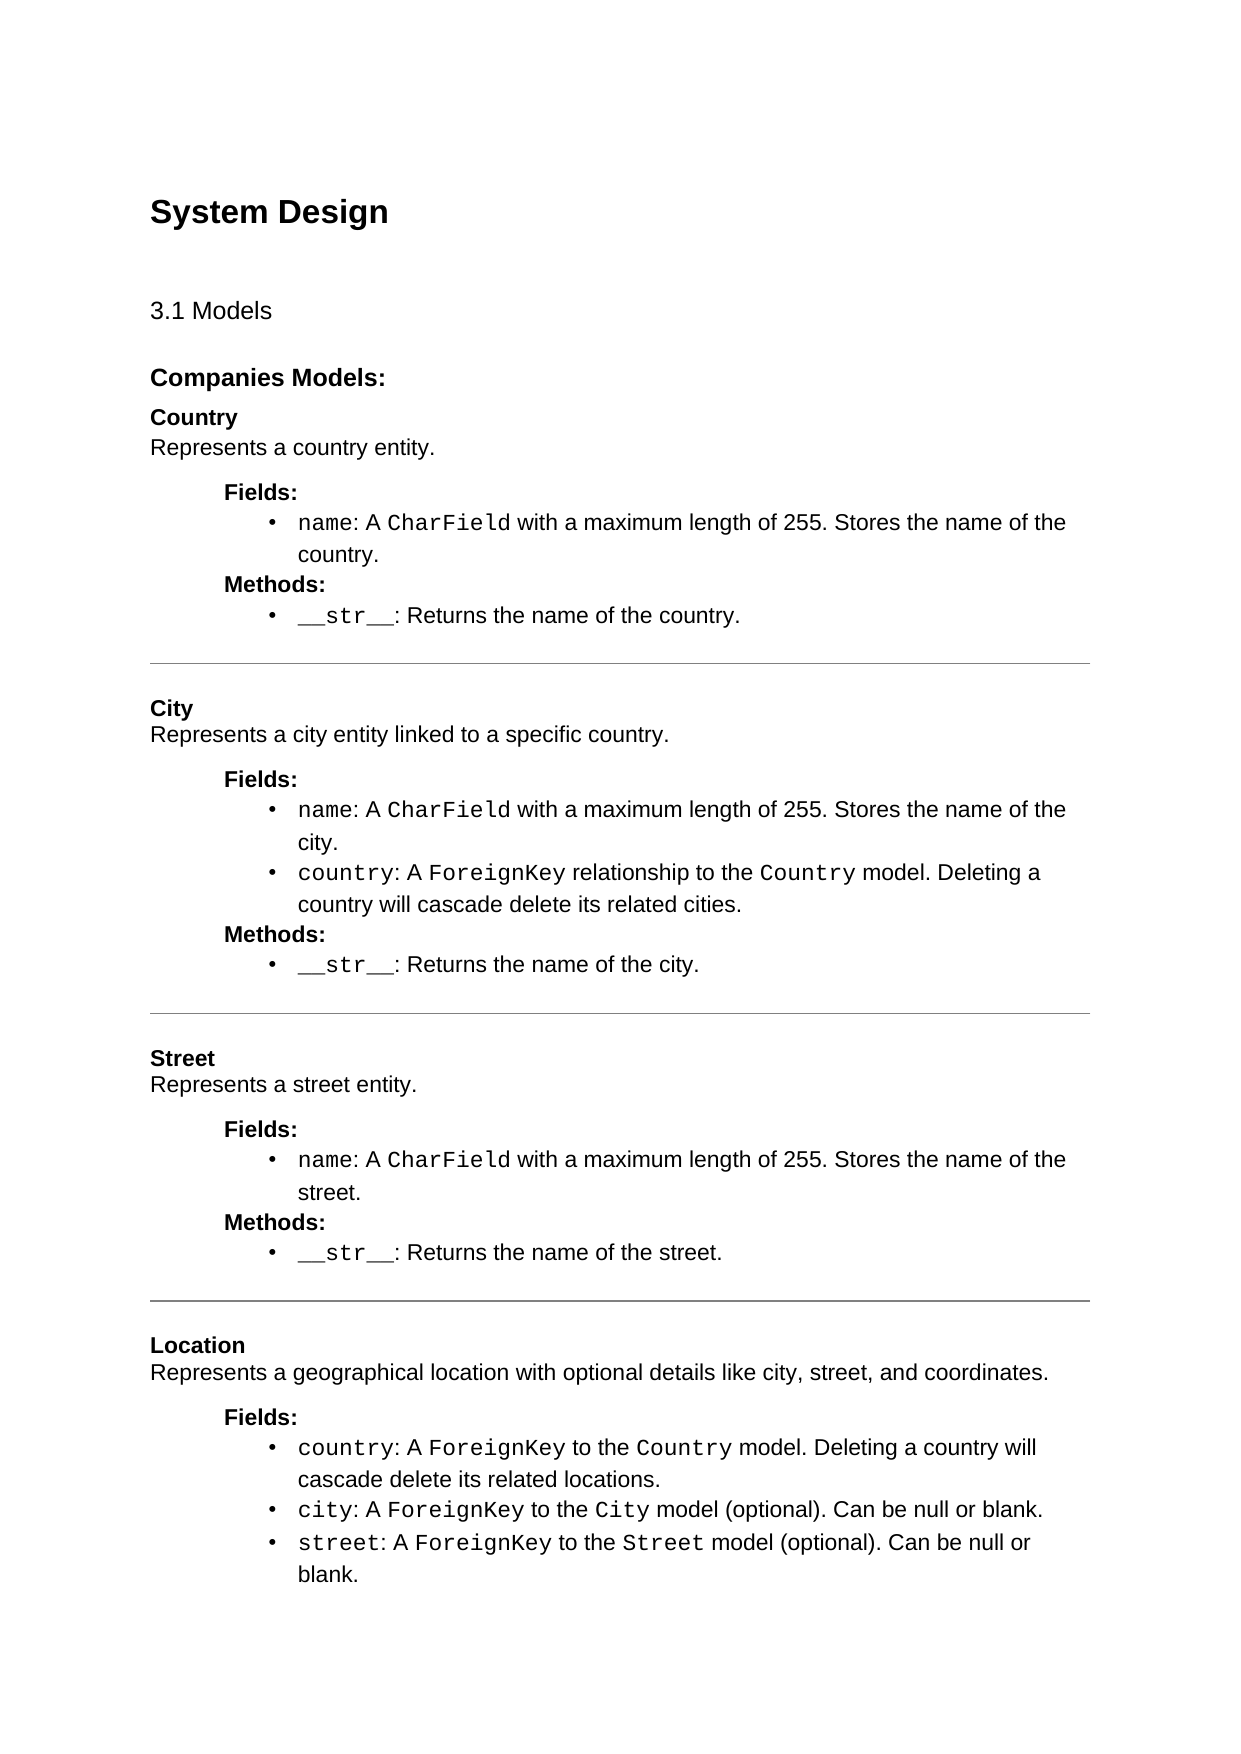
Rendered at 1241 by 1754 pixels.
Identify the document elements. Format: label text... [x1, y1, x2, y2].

list __str__: Returns the name of the country. [268, 602, 1090, 630]
list street: A ForeignKey to the Street model (optional). Can be null or blank. [268, 1528, 1090, 1587]
subtitle 3.1 Models [150, 268, 1090, 325]
text Street [150, 1045, 1090, 1071]
list Methods: [194, 571, 1090, 598]
list Fields: [194, 1403, 1090, 1430]
list Fields: [194, 1116, 1090, 1142]
text Represents a street entity. [150, 1071, 1090, 1098]
text Represents a country entity. [150, 434, 1090, 460]
text Represents a geographical location with optional details like city, street, and coordinates. [150, 1359, 1090, 1385]
list country: A ForeignKey relationship to the Country model. Deleting a country will cascade delete its related cities. [268, 859, 1090, 917]
list Fields: [194, 766, 1090, 793]
text City [150, 695, 1090, 721]
list name: A CharField with a maximum length of 255. Stores the name of the street. [268, 1146, 1090, 1205]
list name: A CharField with a maximum length of 255. Stores the name of the city. [268, 796, 1090, 855]
text Country [150, 404, 1090, 430]
text Represents a city entity linked to a specific country. [150, 721, 1090, 748]
list name: A CharField with a maximum length of 255. Stores the name of the country. [268, 509, 1090, 568]
list Fields: [194, 479, 1090, 505]
subtitle Companies Models: [150, 363, 1090, 391]
list city: A ForeignKey to the City model (optional). Can be null or blank. [268, 1496, 1090, 1524]
list __str__: Returns the name of the city. [268, 951, 1090, 980]
text Location [150, 1332, 1090, 1359]
subtitle System Design [150, 192, 1090, 230]
list Methods: [194, 1209, 1090, 1235]
list Methods: [194, 921, 1090, 948]
list __str__: Returns the name of the street. [268, 1239, 1090, 1267]
list country: A ForeignKey to the Country model. Deleting a country will cascade delete its related locations. [268, 1434, 1090, 1492]
